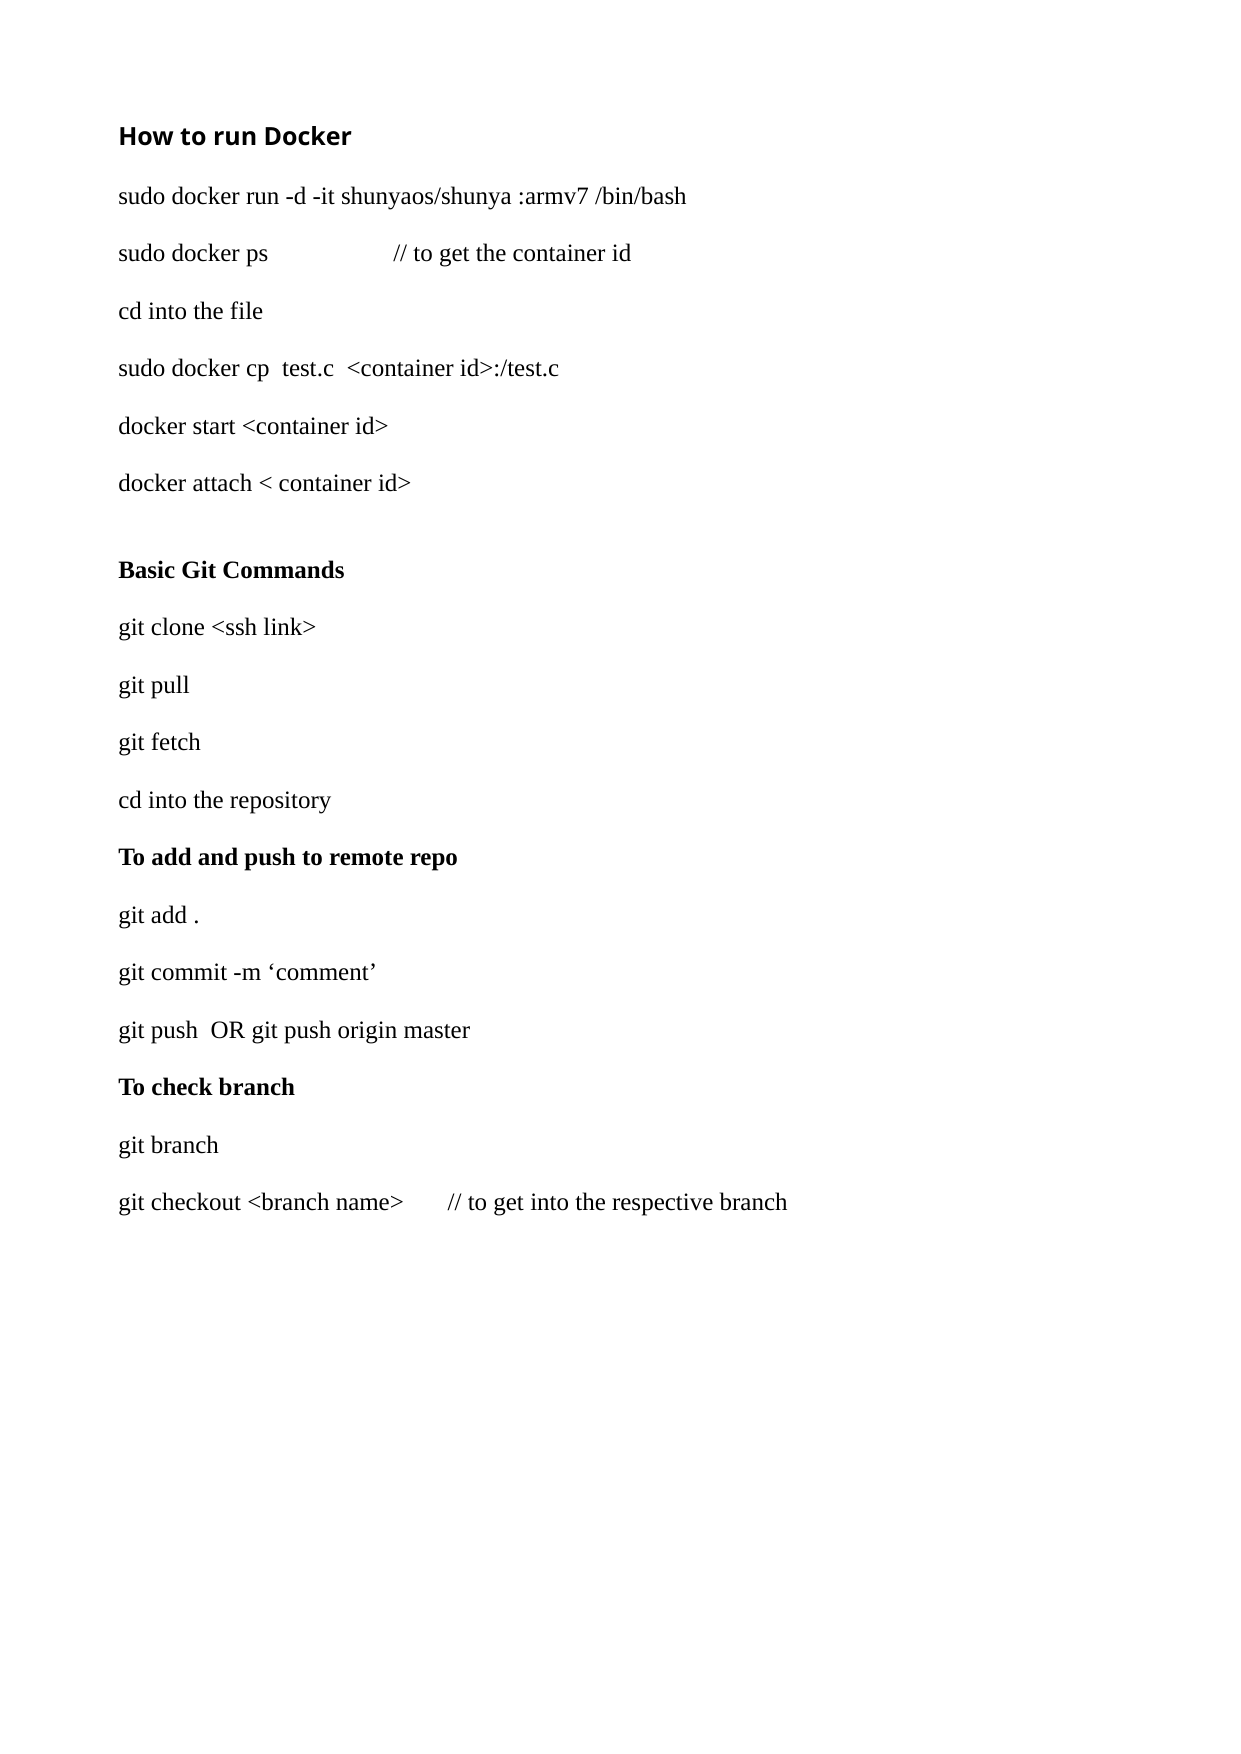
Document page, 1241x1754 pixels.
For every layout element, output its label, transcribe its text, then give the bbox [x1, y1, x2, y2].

text sudo docker cp test.c <container id>:/test.c [118, 353, 1122, 382]
text cd into the repository [118, 785, 1122, 813]
text git add . [118, 900, 1122, 928]
text cd into the file [118, 296, 1122, 325]
text git commit -m ‘comment’ [118, 957, 1122, 986]
text git branch [118, 1130, 1122, 1158]
text sudo docker run -d -it shunyaos/shunya :armv7 /bin/bash [118, 181, 1122, 210]
text To check branch [118, 1072, 1122, 1101]
text git checkout <branch name> // to get into the respective branch [118, 1187, 1122, 1216]
text sudo docker ps // to get the container id [118, 238, 1122, 267]
text git push OR git push origin master [118, 1015, 1122, 1043]
text To add and push to remote repo [118, 842, 1122, 871]
text git clone <ssh link> [118, 612, 1122, 641]
text git pull [118, 670, 1122, 698]
text Basic Git Commands [118, 555, 1122, 583]
text How to run Docker [118, 118, 1122, 152]
text docker start <container id> [118, 411, 1122, 440]
text docker attach < container id> [118, 468, 1122, 497]
text git fetch [118, 727, 1122, 756]
